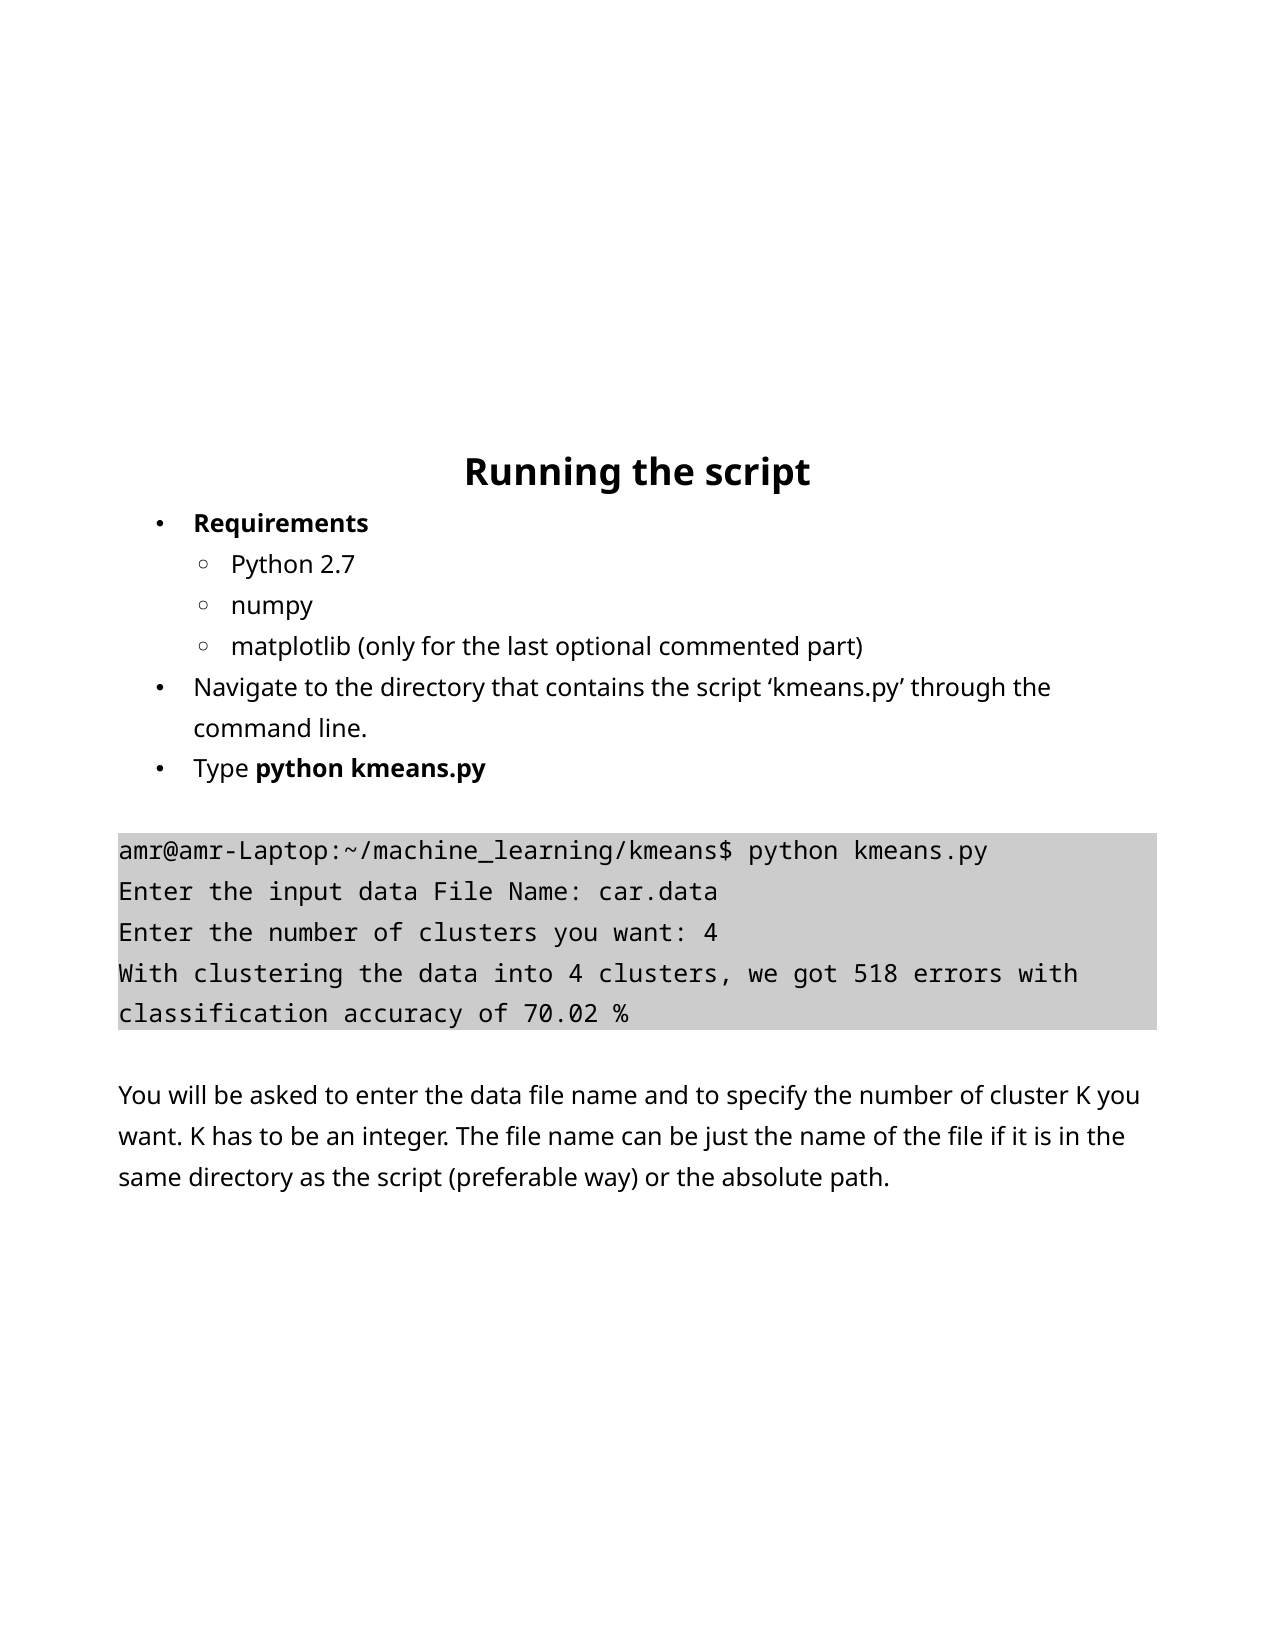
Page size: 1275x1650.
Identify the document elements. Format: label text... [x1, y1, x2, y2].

text With clustering the data into 4 clusters, we got 518 errors with classification accuracy of 70.02 % [118, 955, 1157, 1030]
list Navigate to the directory that contains the script ‘kmeans.py’ through the command line. [156, 669, 1157, 744]
list matplotlib (only for the last optional commented part) [193, 628, 1157, 663]
list Python 2.7 [193, 547, 1157, 581]
list Requirements [156, 506, 1157, 540]
text Enter the input data File Name: car.data [118, 873, 1157, 908]
text You will be asked to enter the data file name and to specify the number of cluster K you want. K has to be an integer. The file name can be just the name of the file if it is in the same directory as the script (preferable way) or the absolute path. [118, 1078, 1157, 1193]
list Type python kmeans.py [156, 751, 1157, 785]
list numpy [193, 588, 1157, 622]
text Running the script [118, 445, 1157, 496]
text Enter the number of clusters you want: 4 [118, 914, 1157, 948]
text amr@amr-Laptop:~/machine_learning/kmeans$ python kmeans.py [118, 833, 1157, 867]
